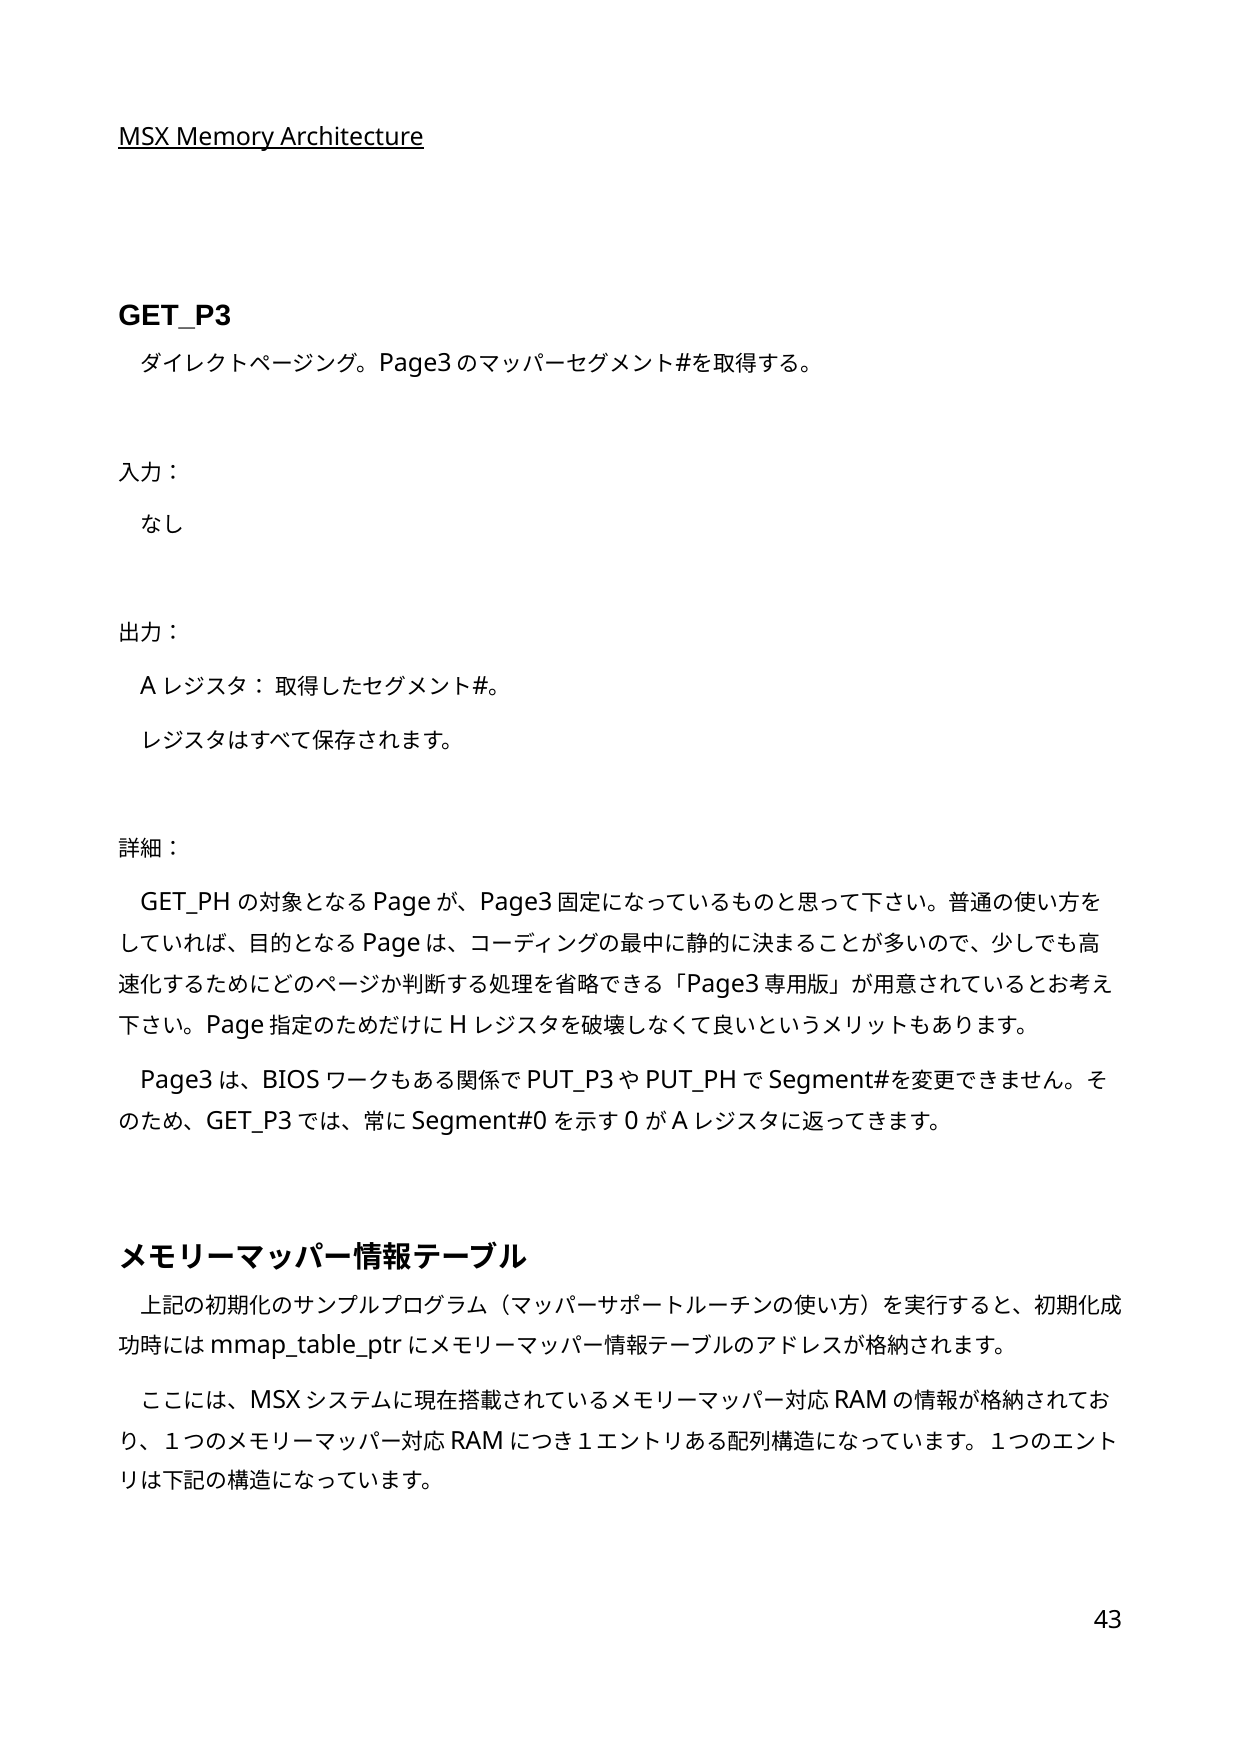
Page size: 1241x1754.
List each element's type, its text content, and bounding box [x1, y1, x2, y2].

text 上記の初期化のサンプルプログラム（マッパーサポートルーチンの使い方）を実行すると、初期化成功時にはmmap_table_ptrにメモリーマッパー情報テーブルのアドレスが格納されます。 [118, 1288, 1122, 1361]
text レジスタはすべて保存されます。 [118, 723, 1122, 755]
text ダイレクトページング。Page3のマッパーセグメント#を取得する。 [118, 344, 1122, 378]
text 出力： [118, 615, 1122, 647]
text GET_PH の対象となるPageが、Page3固定になっているものと思って下さい。普通の使い方をしていれば、目的となるPageは、コーディングの最中に静的に決まることが多いので、少しでも高速化するためにどのページか判断する処理を省略できる「Page3専用版」が用意されているとお考え下さい。Page指定のためだけにHレジスタを破壊しなくて良いというメリットもあります。 [118, 884, 1122, 1040]
subtitle メモリーマッパー情報テーブル [118, 1233, 1122, 1276]
subtitle GET_P3 [118, 298, 1122, 332]
text 入力： [118, 455, 1122, 487]
text ここには、MSXシステムに現在搭載されているメモリーマッパー対応RAMの情報が格納されており、１つのメモリーマッパー対応RAMにつき１エントリある配列構造になっています。１つのエントリは下記の構造になっています。 [118, 1382, 1122, 1495]
text Aレジスタ： 取得したセグメント#。 [118, 668, 1122, 702]
text 詳細： [118, 831, 1122, 863]
text なし [118, 507, 1122, 539]
text Page3は、BIOSワークもある関係でPUT_P3やPUT_PHでSegment#を変更できません。そのため、GET_P3では、常に Segment#0 を示す 0 が Aレジスタに返ってきます。 [118, 1062, 1122, 1137]
